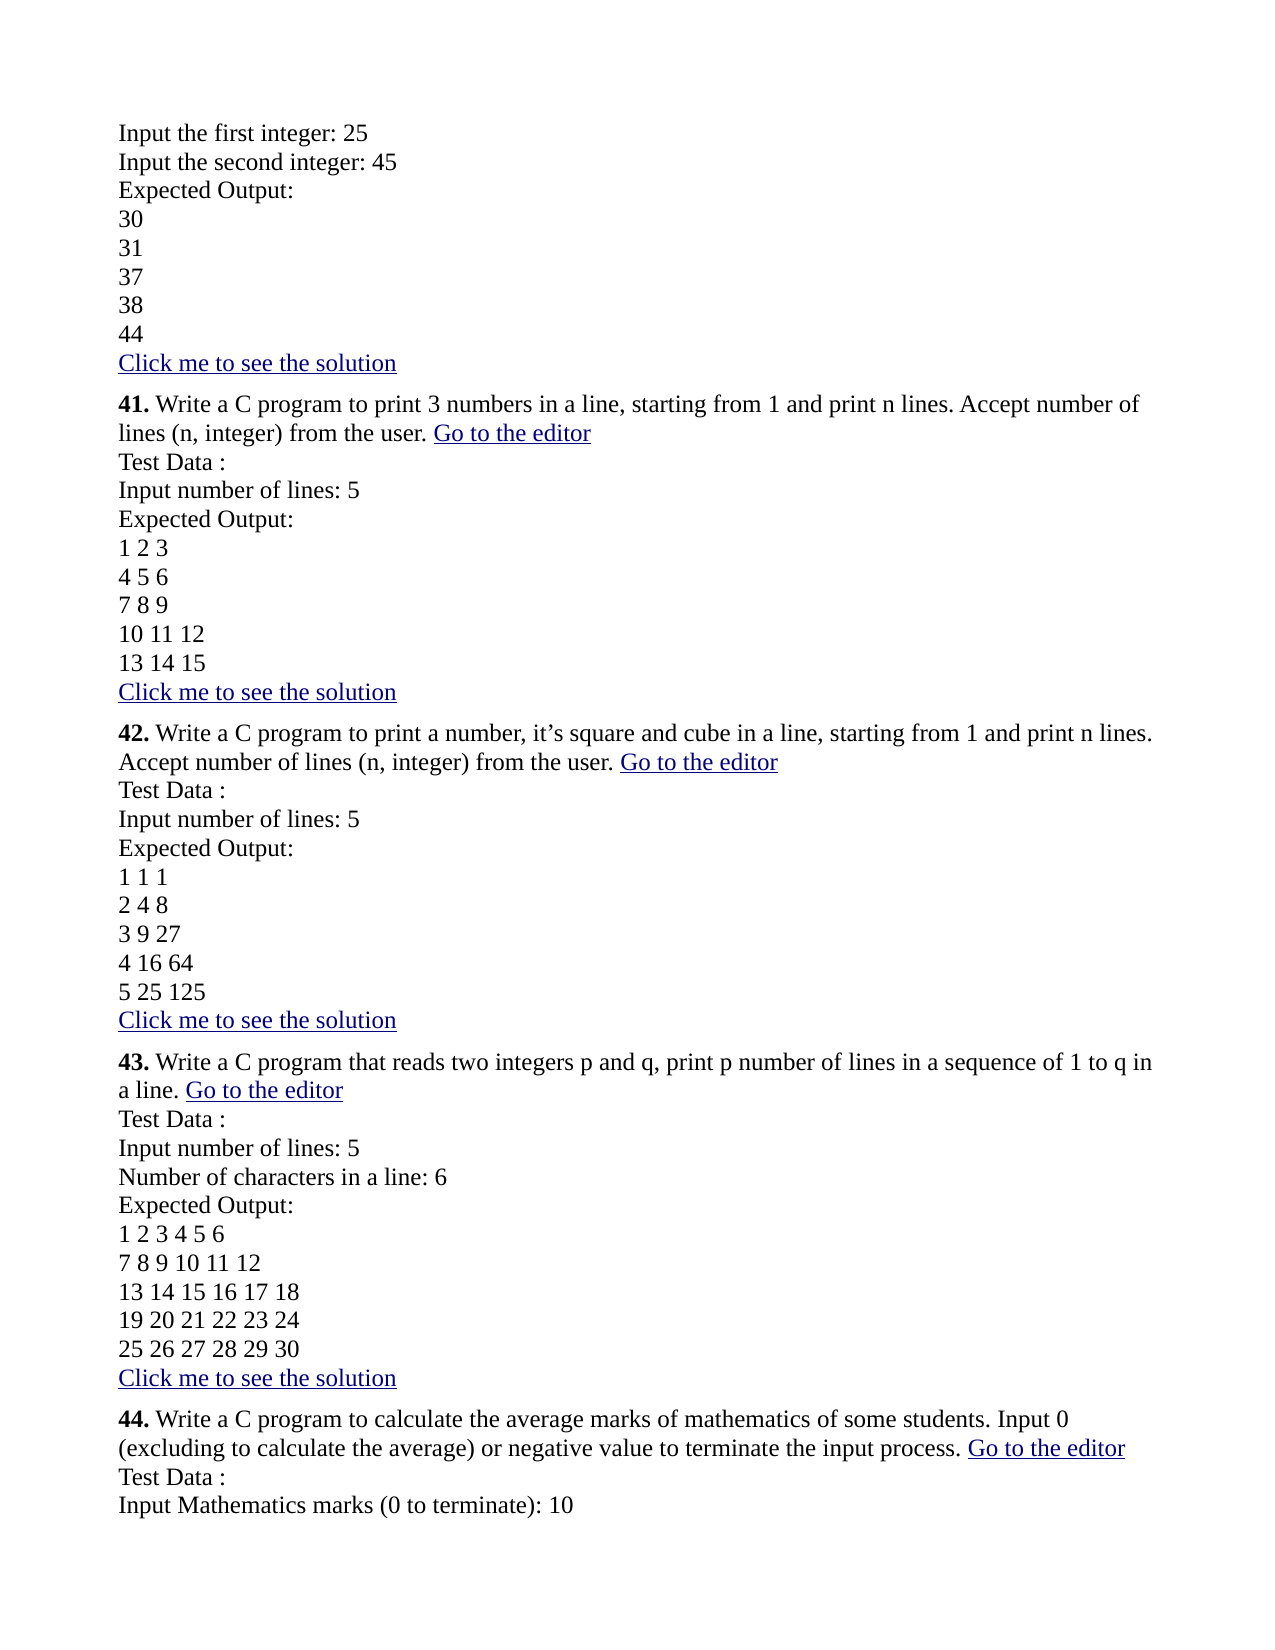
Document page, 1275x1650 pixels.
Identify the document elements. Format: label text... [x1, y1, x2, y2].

text 41. Write a C program to print 3 numbers in a line, starting from 1 and print n lines. Accept number of lines (n, integer) from the user. Go to the editor Test Data : Input number of lines: 5 Expected Output: 1 2 3 4 5 6 7 8 9 10 11 12 13 14 15 Click me to see the solution [118, 389, 1157, 706]
text Input the first integer: 25 Input the second integer: 45 Expected Output: 30 31 37 38 44 Click me to see the solution [118, 118, 1157, 377]
text 44. Write a C program to calculate the average marks of mathematics of some students. Input 0 (excluding to calculate the average) or negative value to terminate the input process. Go to the editor Test Data : Input Mathematics marks (0 to terminate): 10 [118, 1404, 1157, 1519]
text 43. Write a C program that reads two integers p and q, print p number of lines in a sequence of 1 to q in a line. Go to the editor Test Data : Input number of lines: 5 Number of characters in a line: 6 Expected Output: 1 2 3 4 5 6 7 8 9 10 11 12 13 14 15 16 17 18 19 20 21 22 23 24 25 26 27 28 29 30 Click me to see the solution [118, 1047, 1157, 1392]
text 42. Write a C program to print a number, it’s square and cube in a line, starting from 1 and print n lines. Accept number of lines (n, integer) from the user. Go to the editor Test Data : Input number of lines: 5 Expected Output: 1 1 1 2 4 8 3 9 27 4 16 64 5 25 125 Click me to see the solution [118, 718, 1157, 1034]
